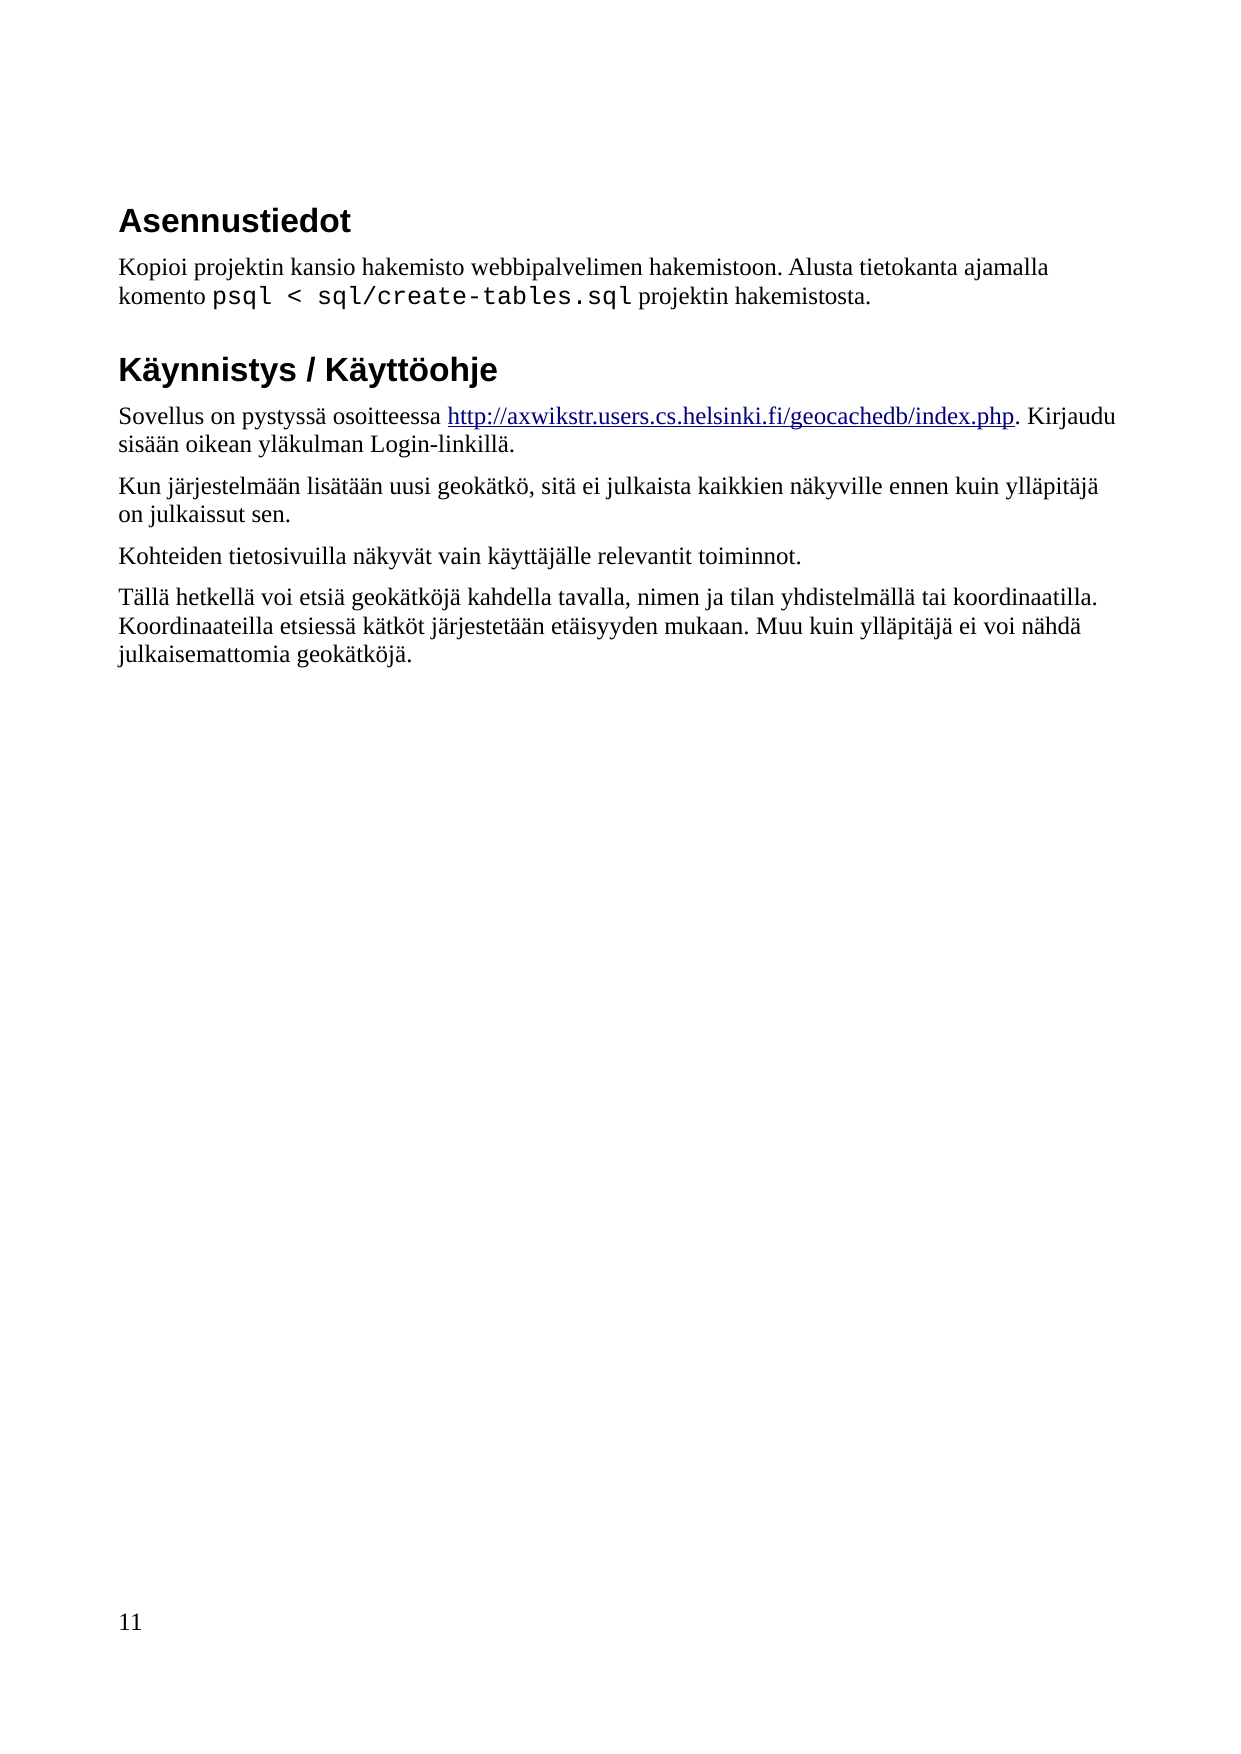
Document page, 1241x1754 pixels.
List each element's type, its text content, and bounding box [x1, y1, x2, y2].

text Sovellus on pystyssä osoitteessa http://axwikstr.users.cs.helsinki.fi/geocachedb/index.php. Kirjaudu sisään oikean yläkulman Login-linkillä. [118, 401, 1122, 458]
text Kopioi projektin kansio hakemisto webbipalvelimen hakemistoon. Alusta tietokanta ajamalla komento psql < sql/create-tables.sql projektin hakemistosta. [118, 252, 1122, 312]
text Kun järjestelmään lisätään uusi geokätkö, sitä ei julkaista kaikkien näkyville ennen kuin ylläpitäjä on julkaissut sen. [118, 471, 1122, 528]
subtitle Käynnistys / Käyttöohje [118, 349, 1122, 388]
text Tällä hetkellä voi etsiä geokätköjä kahdella tavalla, nimen ja tilan yhdistelmällä tai koordinaatilla. Koordinaateilla etsiessä kätköt järjestetään etäisyyden mukaan. Muu kuin ylläpitäjä ei voi nähdä julkaisemattomia geokätköjä. [118, 582, 1122, 668]
text Kohteiden tietosivuilla näkyvät vain käyttäjälle relevantit toiminnot. [118, 541, 1122, 569]
subtitle Asennustiedot [118, 201, 1122, 240]
